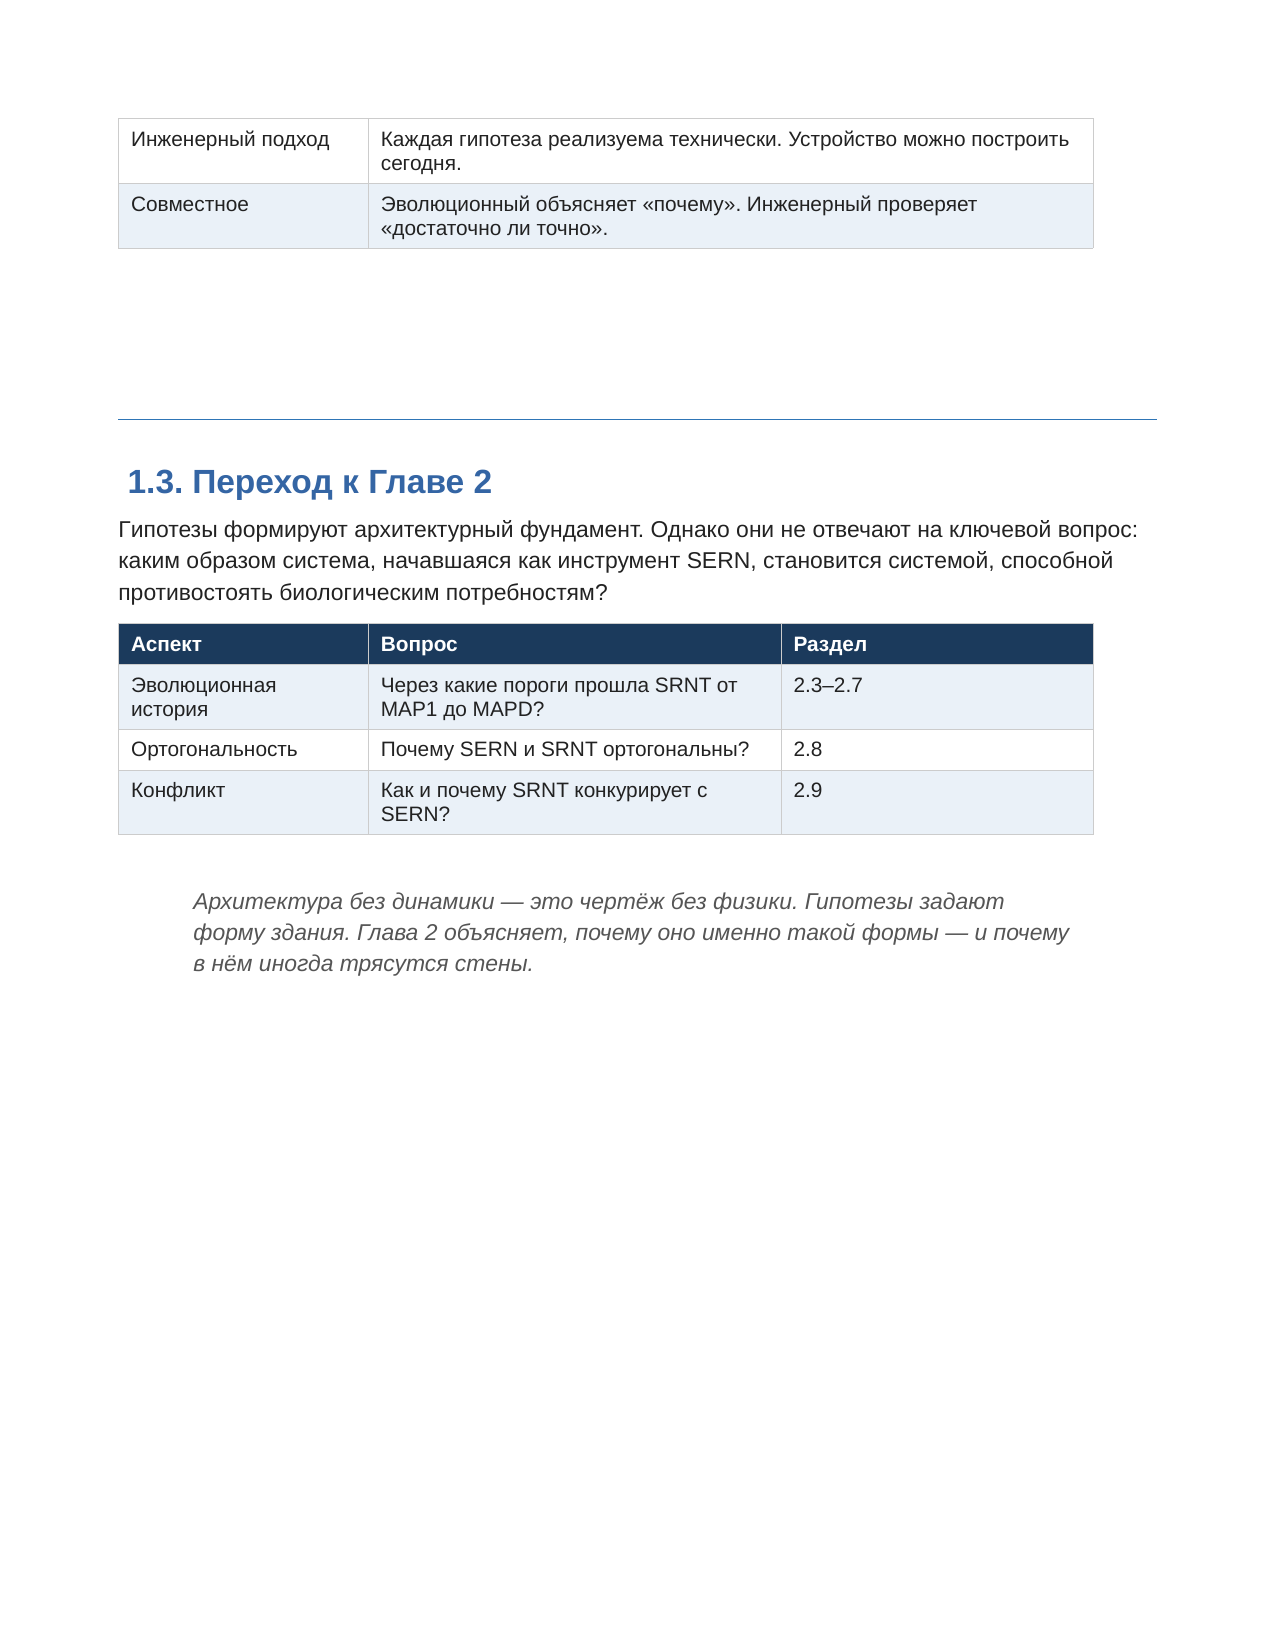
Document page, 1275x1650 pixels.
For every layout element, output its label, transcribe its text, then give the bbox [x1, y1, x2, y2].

table_cell Ортогональность [119, 730, 368, 769]
table_header Раздел [782, 624, 1093, 664]
table_cell Конфликт [119, 771, 368, 834]
subtitle Переход к Главе 2 [118, 461, 1157, 500]
table_cell Через какие пороги прошла SRNT от MAP1 до MAPD? [369, 665, 781, 729]
table_cell Почему SERN и SRNT ортогональны? [369, 730, 781, 769]
table_cell Совместное [119, 184, 368, 248]
text Архитектура без динамики — это чертёж без физики. Гипотезы задают форму здания. Глава 2 объясняет, почему оно именно такой формы — и почему в нём иногда трясутся стены. [193, 884, 1082, 978]
table_cell Инженерный подход [119, 119, 368, 183]
table_cell Эволюционная история [119, 665, 368, 729]
table_cell Каждая гипотеза реализуема технически. Устройство можно построить сегодня. [369, 119, 1093, 183]
table_cell Как и почему SRNT конкурирует с SERN? [369, 771, 781, 834]
table_cell 2.8 [782, 730, 1093, 769]
text Гипотезы формируют архитектурный фундамент. Однако они не отвечают на ключевой вопрос: каким образом система, начавшаяся как инструмент SERN, становится системой, способной противостоять биологическим потребностям? [118, 513, 1157, 606]
table_cell 2.9 [782, 771, 1093, 834]
table_cell 2.3–2.7 [782, 665, 1093, 729]
table_header Вопрос [369, 624, 781, 664]
table_header Аспект [119, 624, 368, 664]
table_cell Эволюционный объясняет «почему». Инженерный проверяет «достаточно ли точно». [369, 184, 1093, 248]
